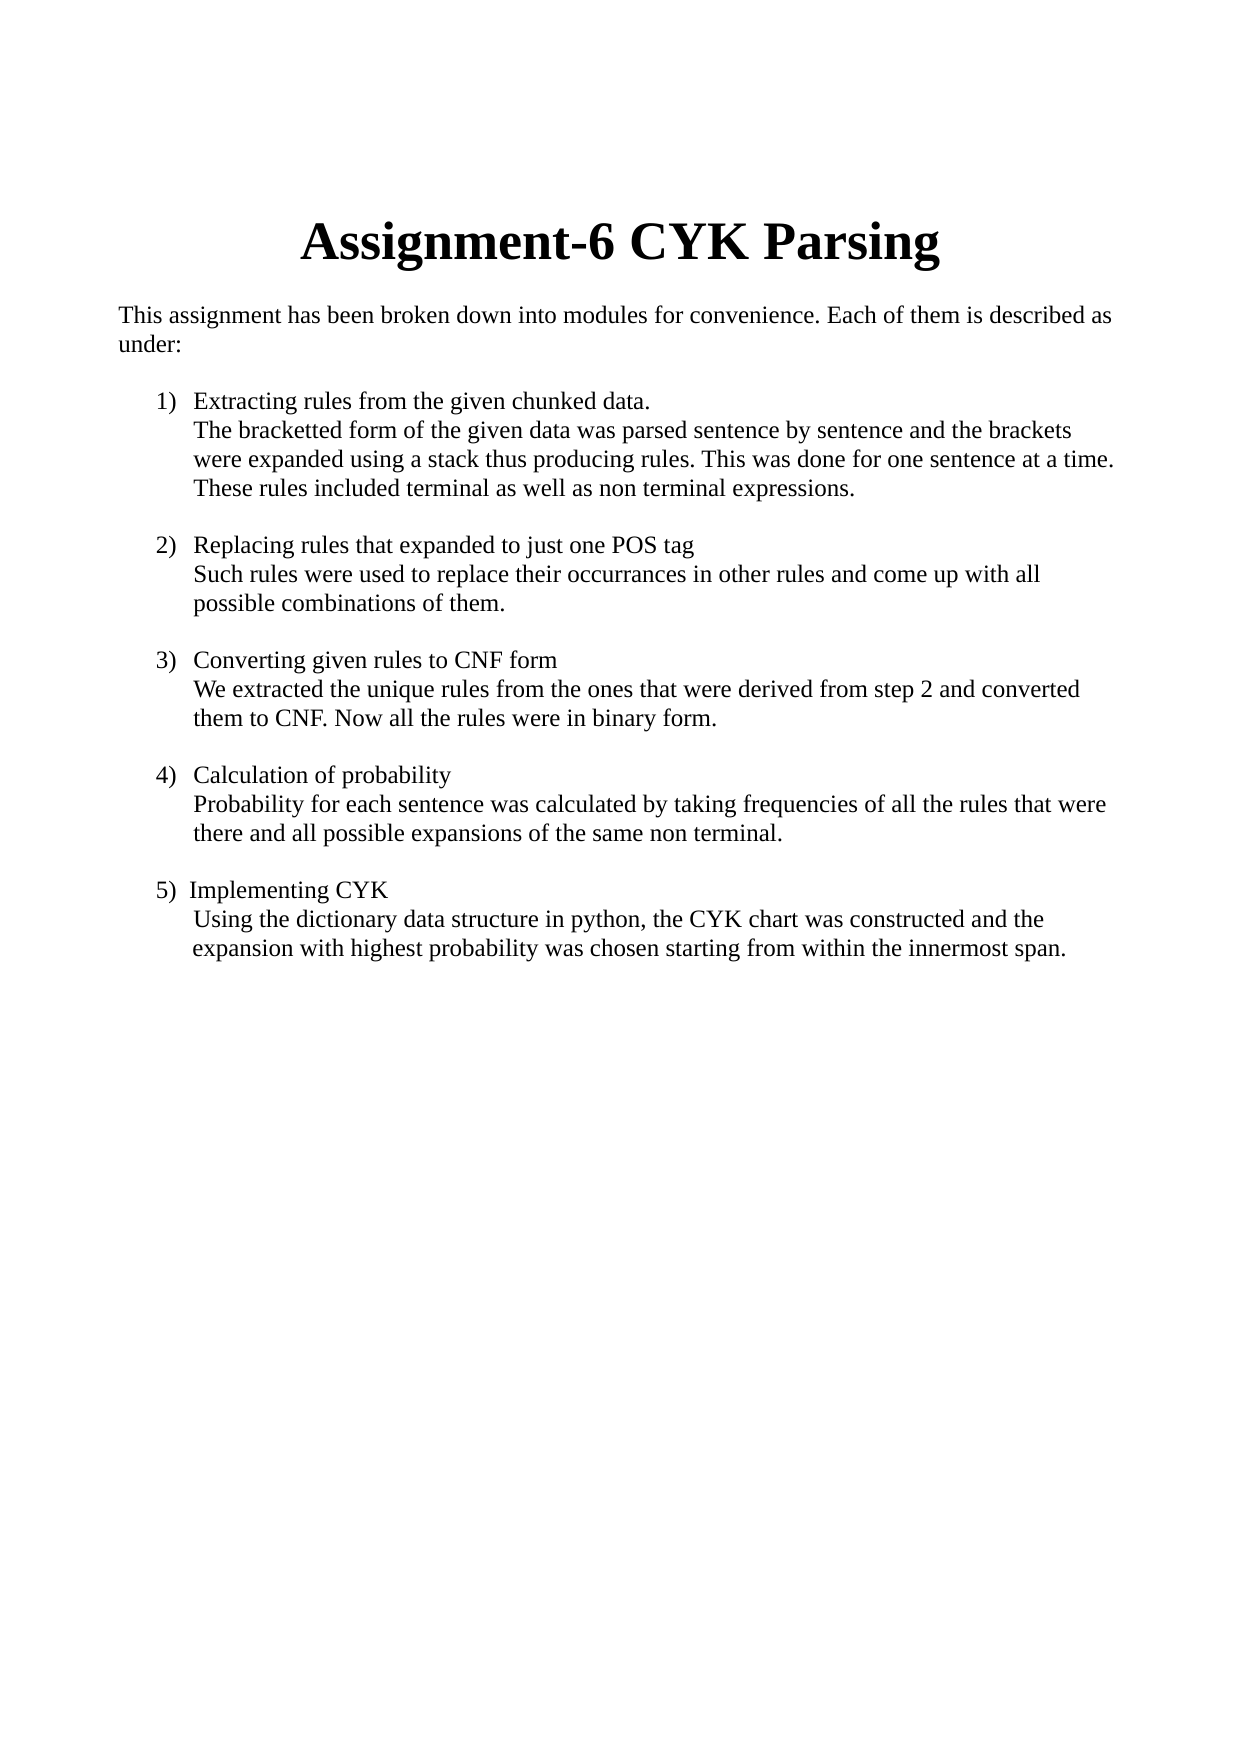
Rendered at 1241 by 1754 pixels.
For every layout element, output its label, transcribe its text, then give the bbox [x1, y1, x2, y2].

list Converting given rules to CNF form [156, 645, 1122, 674]
list Such rules were used to replace their occurrances in other rules and come up with all possible combinations of them. [156, 559, 1122, 616]
text Using the dictionary data structure in python, the CYK chart was constructed and the expansion with highest probability was chosen starting from within the innermost span. [118, 904, 1122, 961]
list Probability for each sentence was calculated by taking frequencies of all the rules that were there and all possible expansions of the same non terminal. [156, 789, 1122, 846]
text 5) Implementing CYK [118, 875, 1122, 904]
text Assignment-6 CYK Parsing [118, 209, 1122, 271]
list Calculation of probability [156, 760, 1122, 789]
list Replacing rules that expanded to just one POS tag [156, 530, 1122, 559]
list The bracketted form of the given data was parsed sentence by sentence and the brackets were expanded using a stack thus producing rules. This was done for one sentence at a time. These rules included terminal as well as non terminal expressions. [156, 415, 1122, 501]
list We extracted the unique rules from the ones that were derived from step 2 and converted them to CNF. Now all the rules were in binary form. [156, 674, 1122, 731]
text This assignment has been broken down into modules for convenience. Each of them is described as under: [118, 300, 1122, 358]
list Extracting rules from the given chunked data. [156, 386, 1122, 415]
